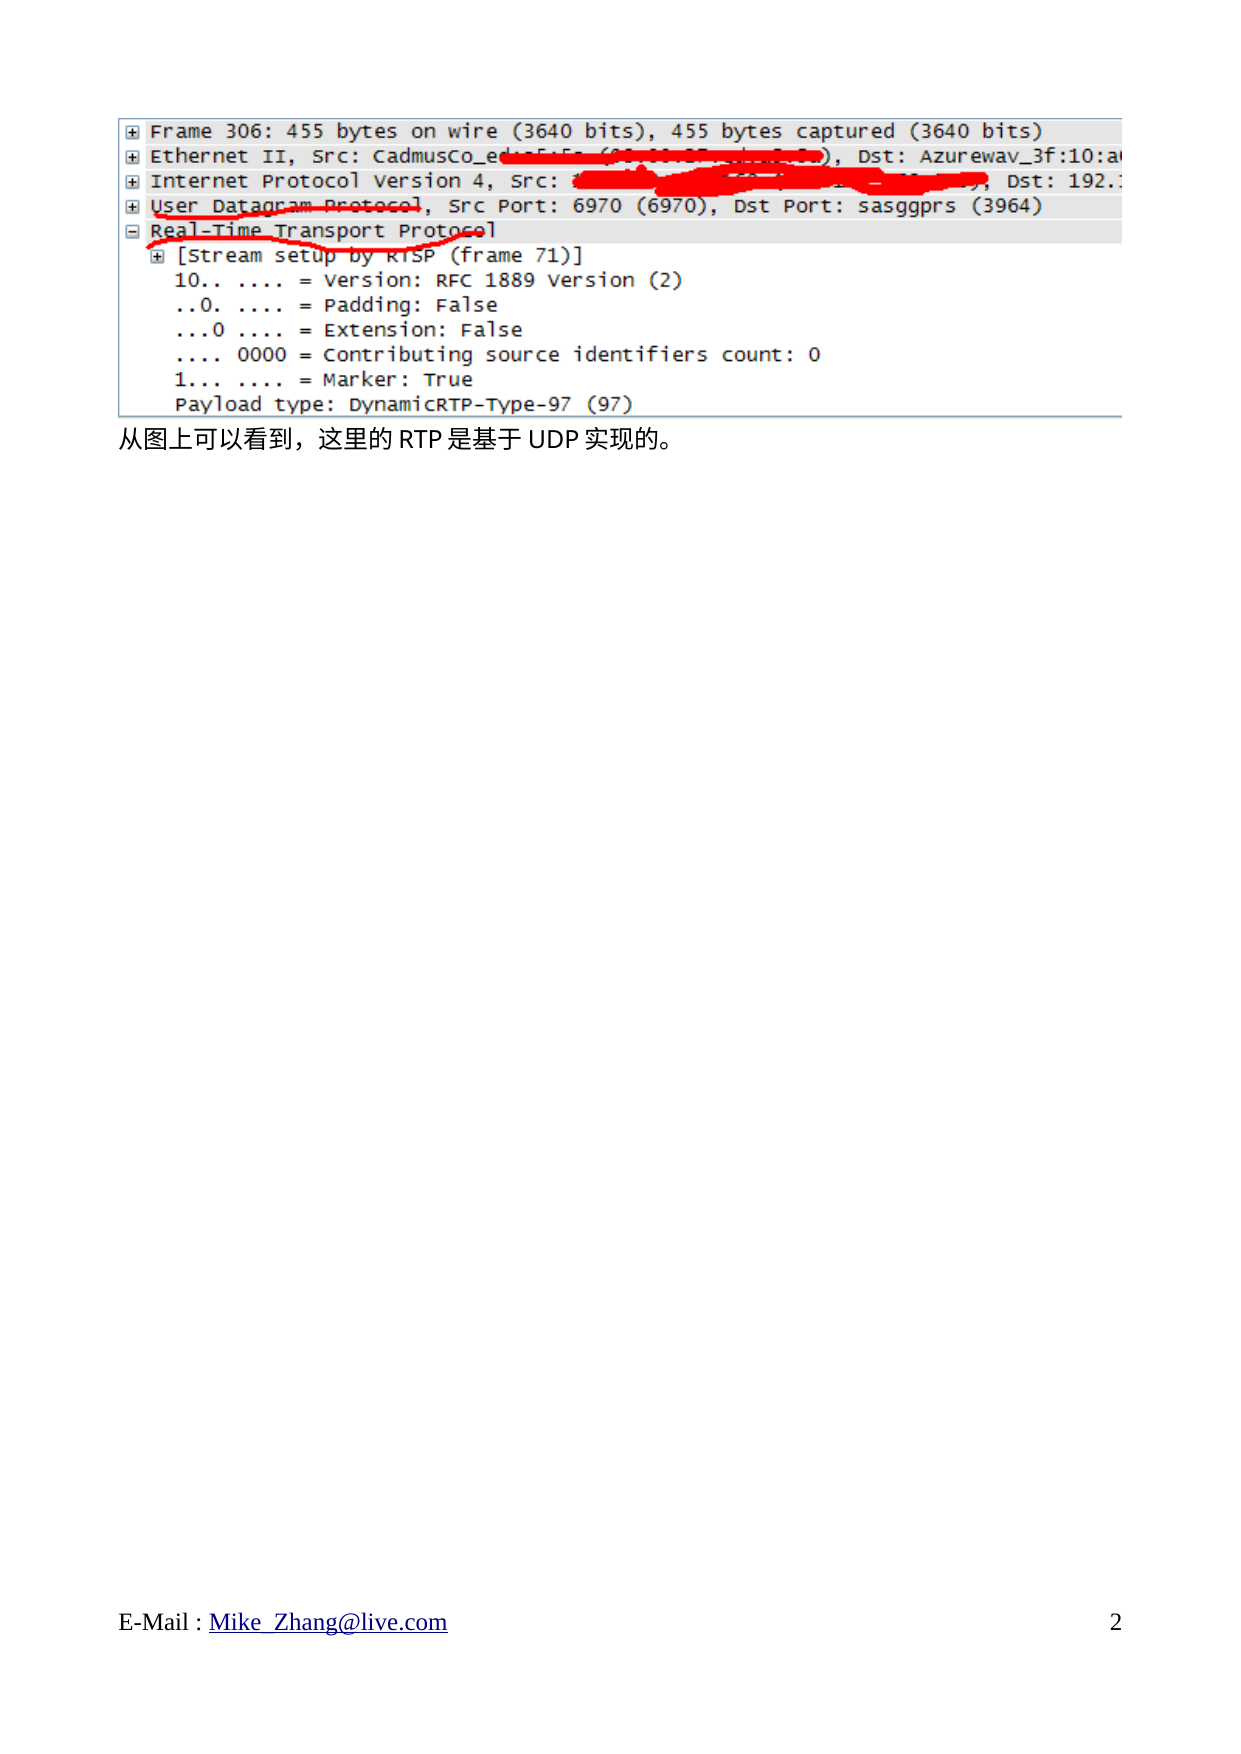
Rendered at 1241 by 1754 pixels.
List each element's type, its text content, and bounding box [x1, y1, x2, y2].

text 从图上可以看到，这里的RTP是基于UDP实现的。 [118, 419, 1122, 455]
picture [118, 118, 1122, 419]
